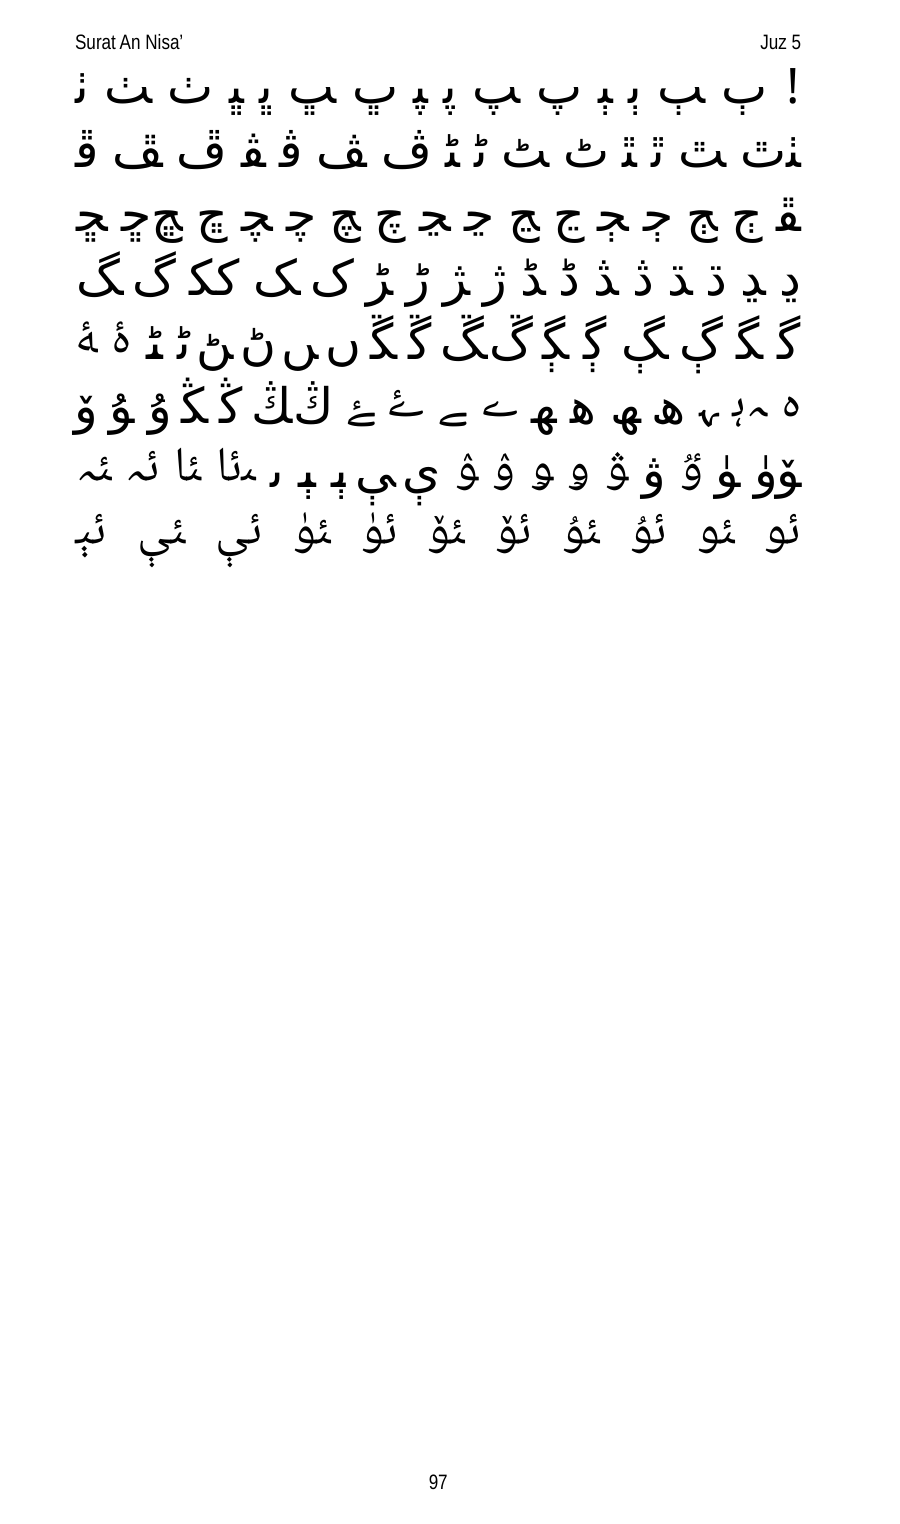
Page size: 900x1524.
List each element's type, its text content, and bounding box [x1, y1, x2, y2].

text ! ﭒ ﭓ ﭔ ﭕ ﭖ ﭗ ﭘ ﭙ ﭚ ﭛ ﭜ ﭝ ﭞ ﭟ ﭠ ﭡﭢ ﭣ ﭤ ﭥ ﭦ ﭧ ﭨ ﭩ ﭪ ﭫ ﭬ ﭭ ﭮ ﭯ ﭰ ﭱ ﭲ ﭳ ﭴ ﭵ ﭶ ﭷ ﭸ ﭹ ﭺ ﭻ ﭼ ﭽ ﭾ ﭿﮀ ﮁ ﮂ ﮃ ﮄ ﮅ ﮆ ﮇ ﮈ ﮉ ﮊ ﮋ ﮌ ﮍ ﮎ ﮏ ﮐﮑ ﮒ ﮓ ﮔ ﮕ ﮖ ﮗ ﮘ ﮙ ﮚ ﮛ ﮜ ﮝ ﮞ ﮟ ﮠ ﮡ ﮢ ﮣ ﮤ ﮥ ﮦ ﮧﮨ ﮩ ﮪ ﮫ ﮬ ﮭ ﮮ ﮯ ﮰ ﮱ ﯓ ﯔ ﯕ ﯖ ﯗ ﯘ ﯙ ﯚﯛ ﯜ ﯝ ﯞ ﯟ ﯠ ﯡ ﯢ ﯣ ﯤ ﯥ ﯦ ﯧ ﯨ ﯩﯪ ﯫ ﯬ ﯭ ﯮ ﯯ ﯰ ﯱ ﯲ ﯳ ﯴ ﯵ ﯶ ﯷ ﯸ [75, 60, 801, 571]
